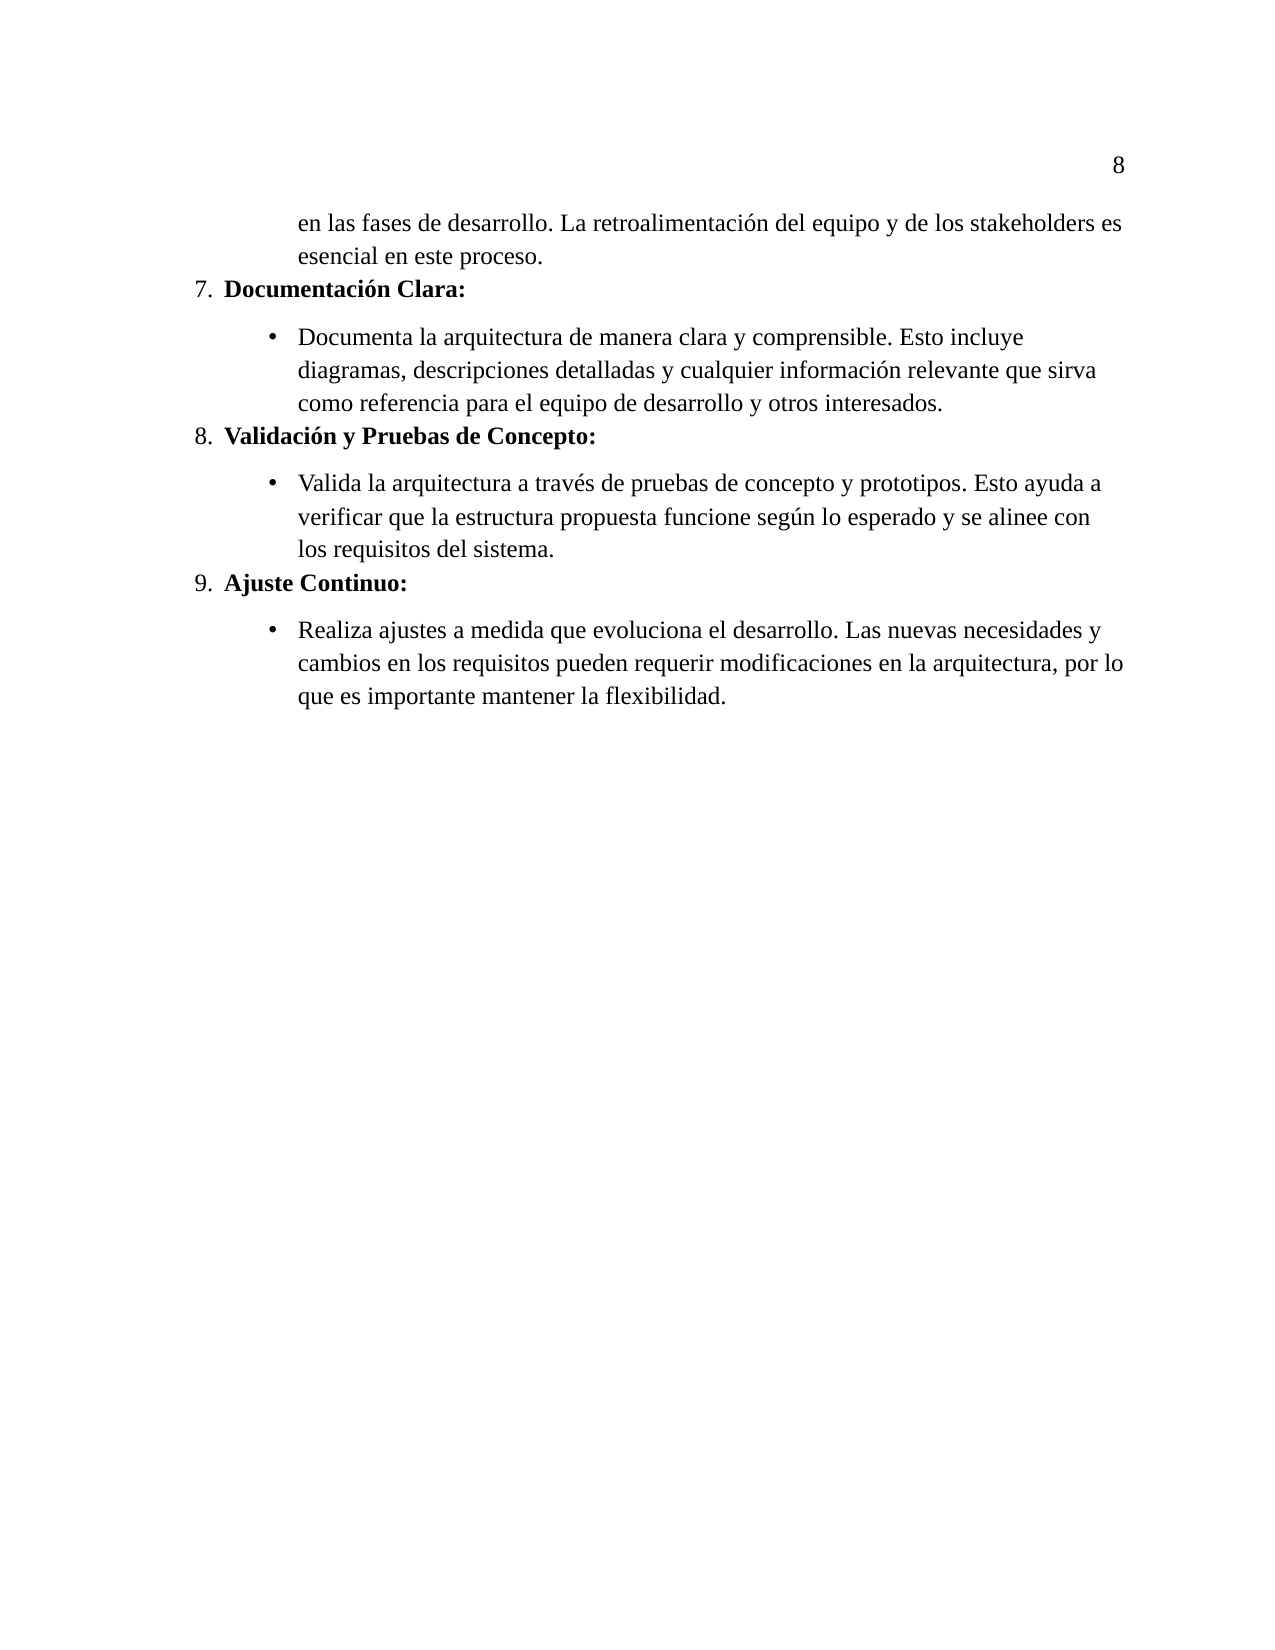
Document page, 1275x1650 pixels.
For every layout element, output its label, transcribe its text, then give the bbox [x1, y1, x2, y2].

list Realiza ajustes a medida que evoluciona el desarrollo. Las nuevas necesidades y cambios en los requisitos pueden requerir modificaciones en la arquitectura, por lo que es importante mantener la flexibilidad. [268, 615, 1125, 710]
list en las fases de desarrollo. La retroalimentación del equipo y de los stakeholders es esencial en este proceso. [268, 208, 1125, 270]
list Valida la arquitectura a través de pruebas de concepto y prototipos. Esto ayuda a verificar que la estructura propuesta funcione según lo esperado y se alinee con los requisitos del sistema. [268, 468, 1125, 563]
list Documenta la arquitectura de manera clara y comprensible. Esto incluye diagramas, descripciones detalladas y cualquier información relevante que sirva como referencia para el equipo de desarrollo y otros interesados. [268, 322, 1125, 417]
list Documentación Clara: [194, 274, 1125, 303]
list Validación y Pruebas de Concepto: [194, 421, 1125, 450]
list Ajuste Continuo: [194, 568, 1125, 596]
